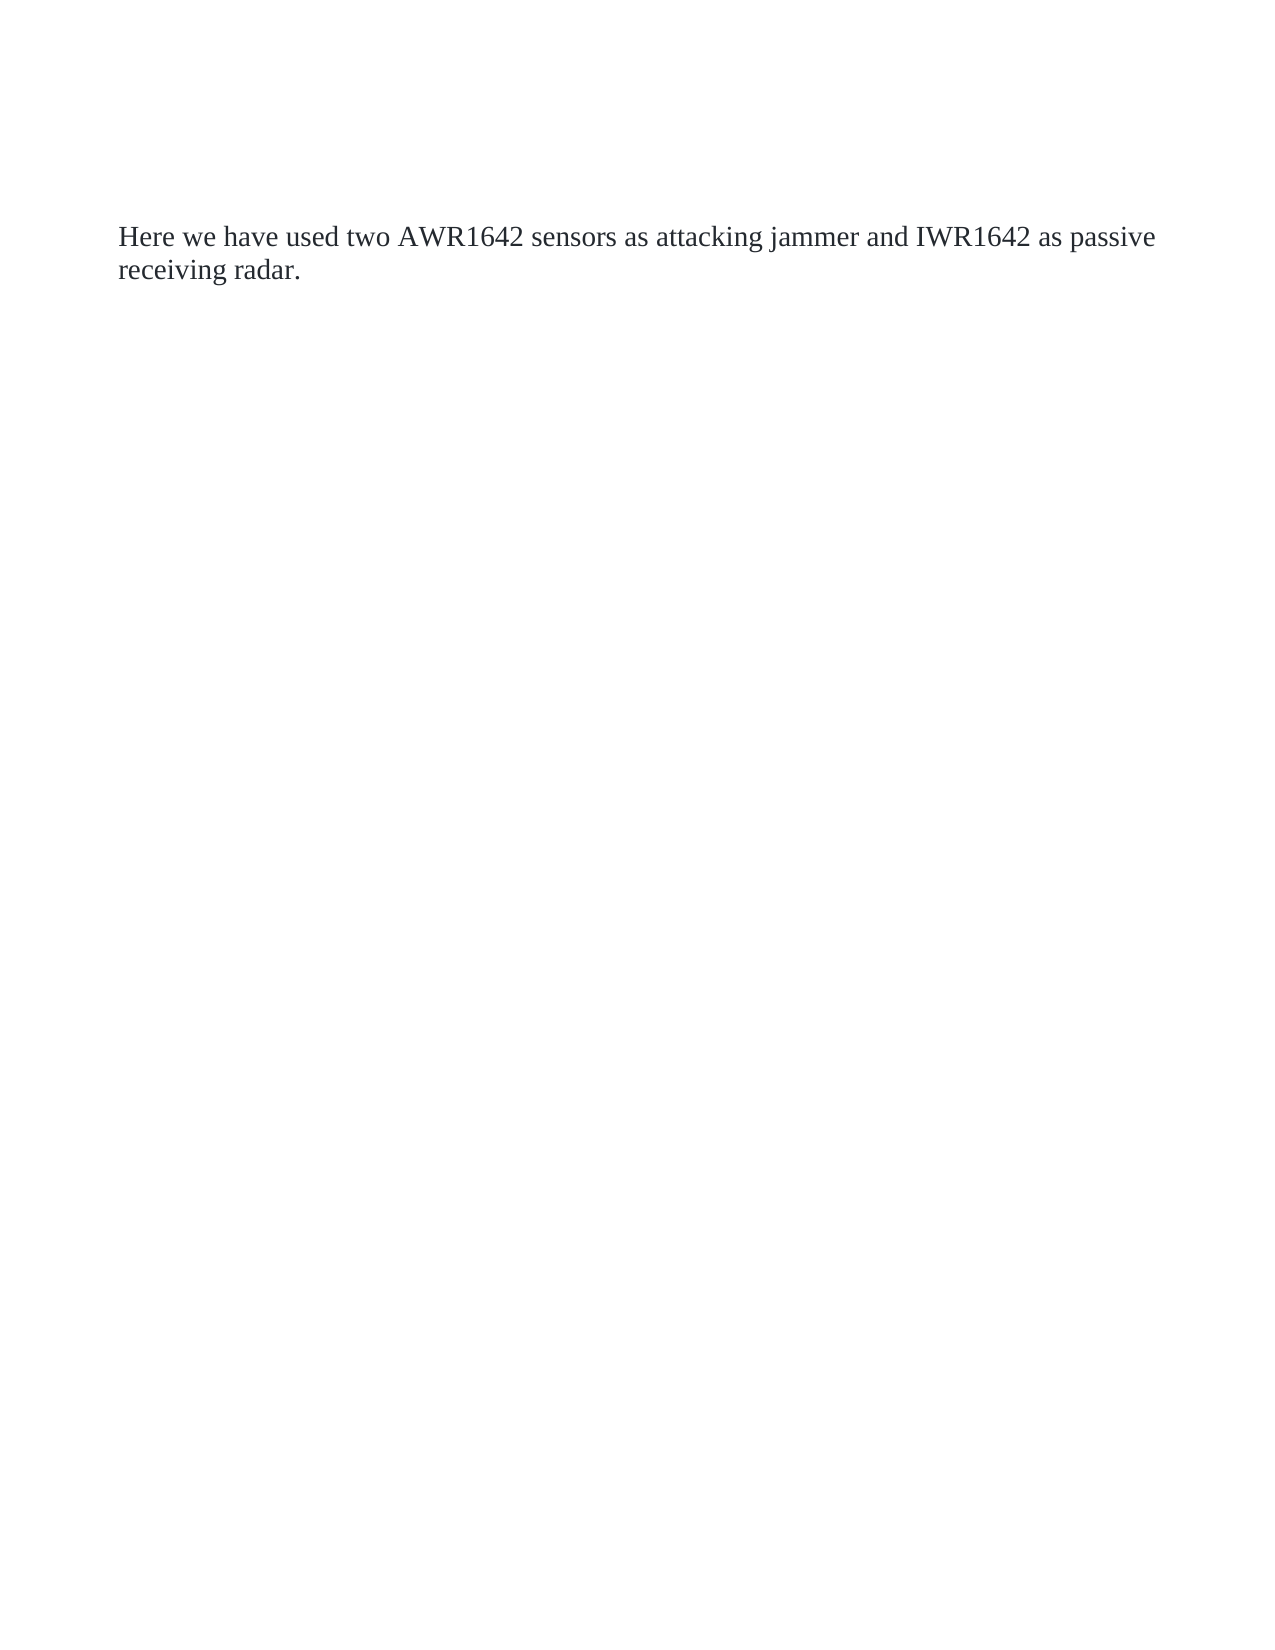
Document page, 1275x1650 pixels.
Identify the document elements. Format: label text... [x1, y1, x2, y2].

text Here we have used two AWR1642 sensors as attacking jammer and IWR1642 as passive receiving radar. [118, 219, 1157, 286]
